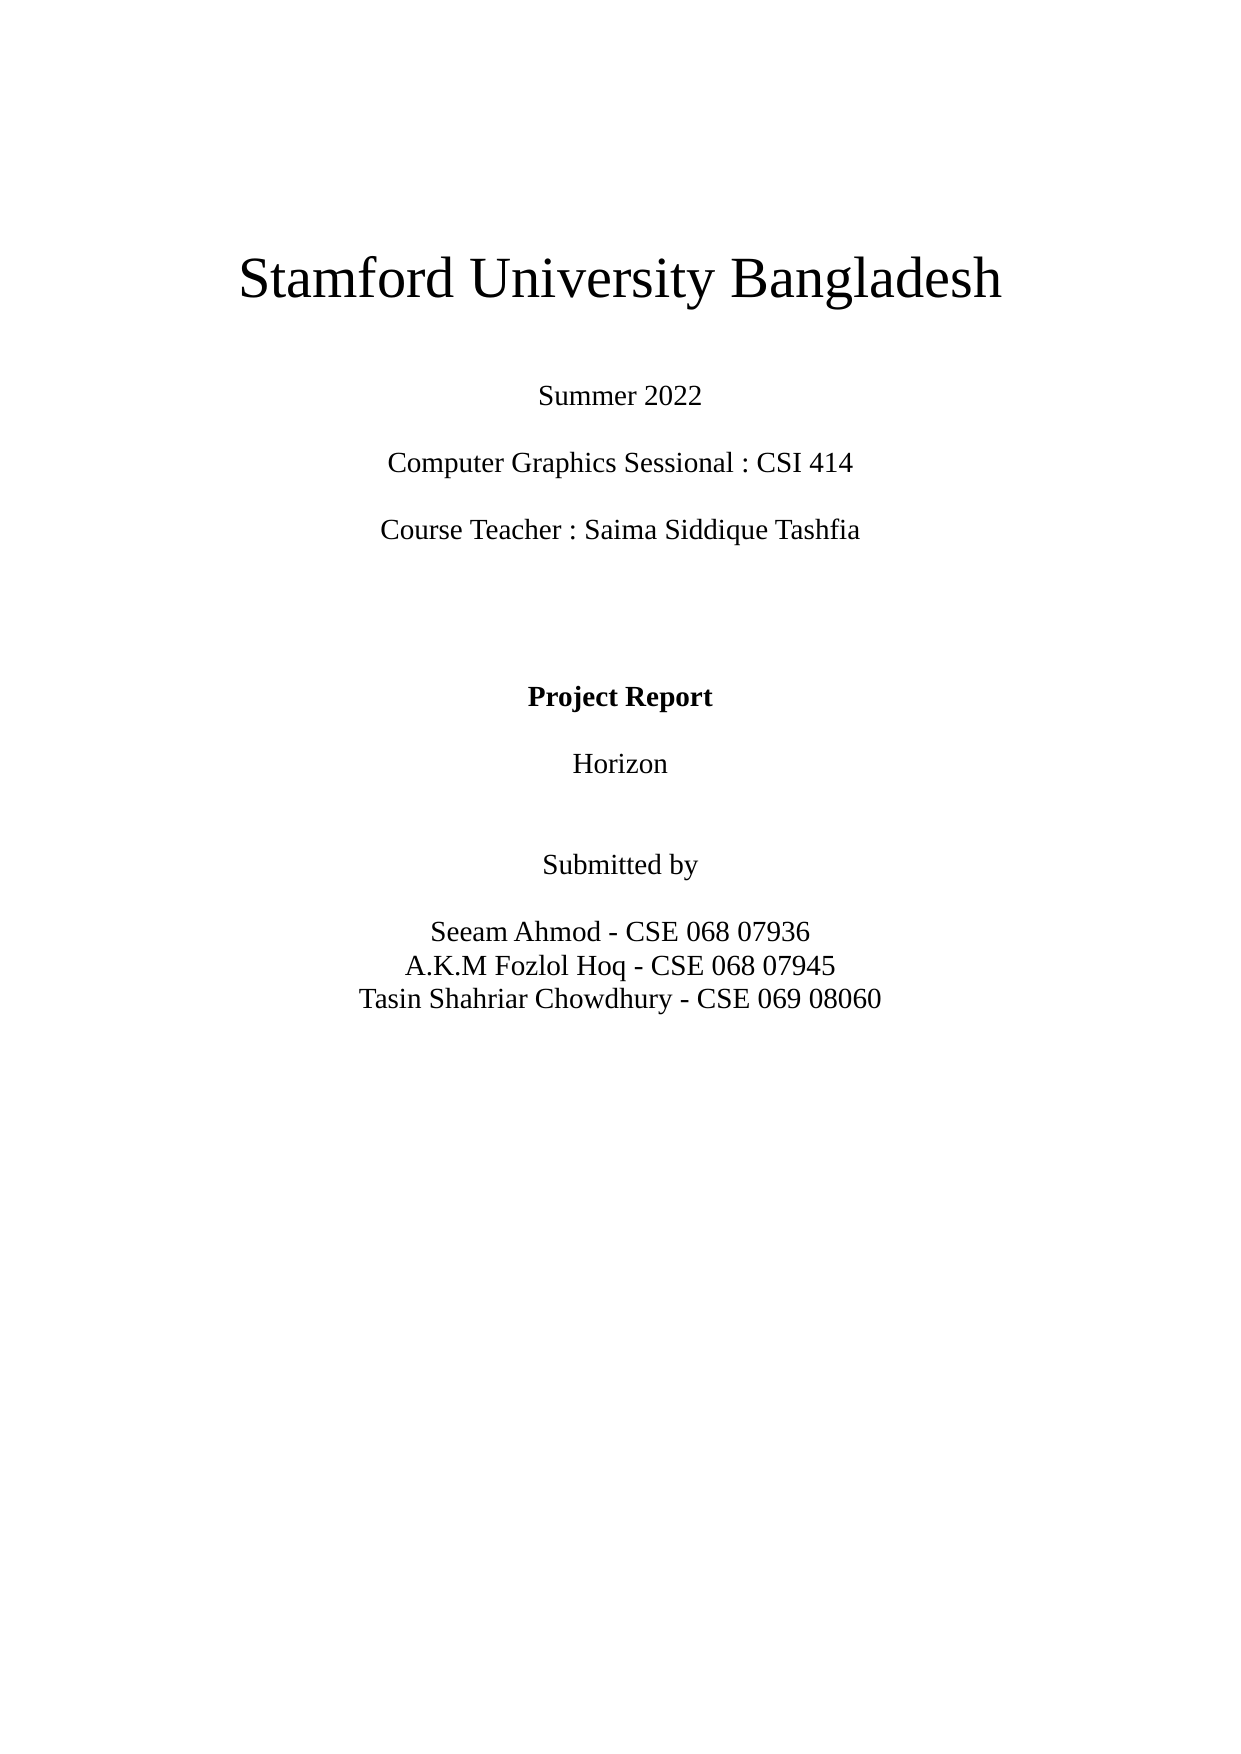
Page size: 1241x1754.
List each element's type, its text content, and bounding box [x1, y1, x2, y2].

text Seeam Ahmod - CSE 068 07936 [118, 914, 1122, 948]
text Summer 2022 [118, 378, 1122, 411]
text Computer Graphics Sessional : CSI 414 [118, 445, 1122, 478]
text Course Teacher : Saima Siddique Tashfia [118, 512, 1122, 545]
text Submitted by [118, 847, 1122, 881]
text Project Report [118, 679, 1122, 713]
text A.K.M Fozlol Hoq - CSE 068 07945 [118, 948, 1122, 981]
text Horizon [118, 747, 1122, 780]
text Tasin Shahriar Chowdhury - CSE 069 08060 [118, 981, 1122, 1015]
text Stamford University Bangladesh [118, 243, 1122, 311]
